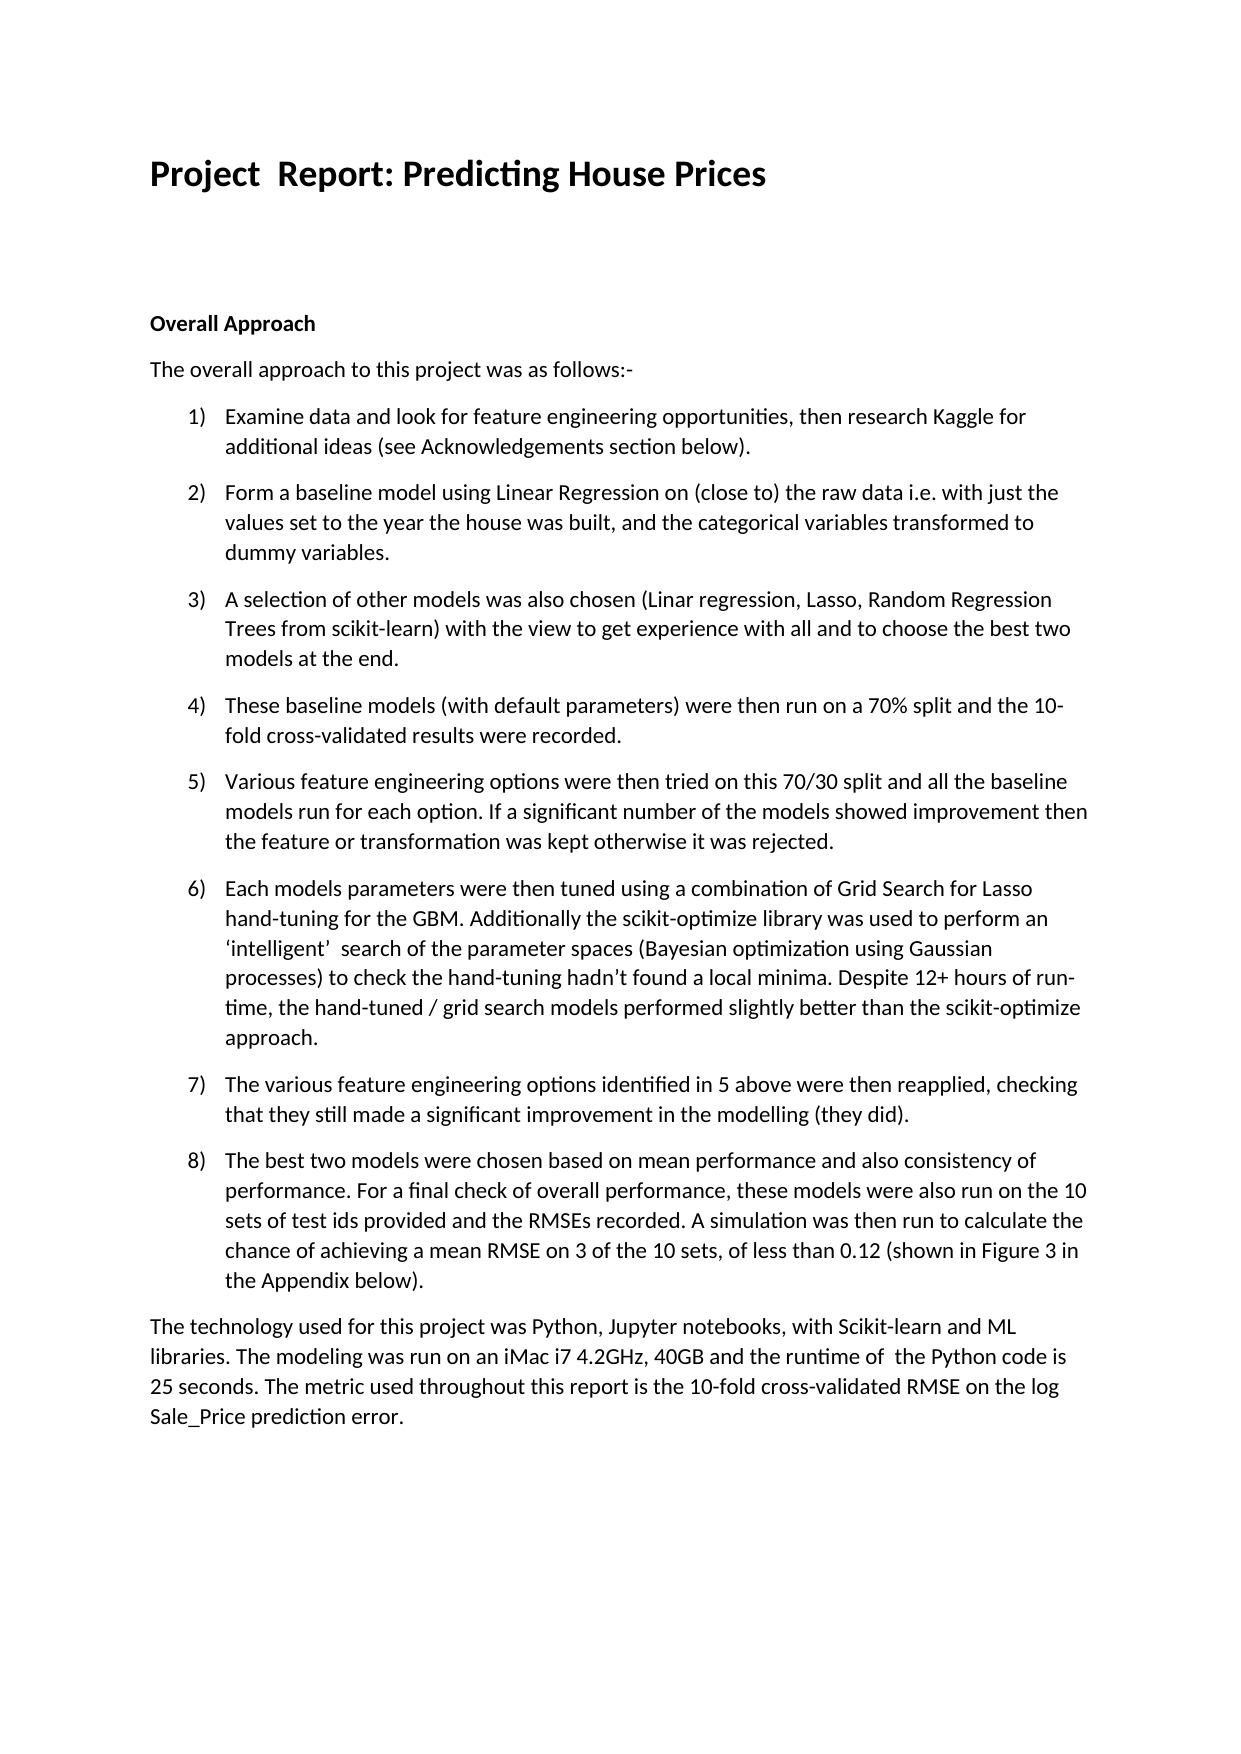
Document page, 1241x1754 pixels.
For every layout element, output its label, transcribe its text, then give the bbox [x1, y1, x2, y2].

list Form a baseline model using Linear Regression on (close to) the raw data i.e. with just the values set to the year the house was built, and the categorical variables transformed to dummy variables. [187, 478, 1090, 566]
text Project Report: Predicting House Prices [150, 150, 1090, 196]
text Overall Approach [150, 309, 1090, 337]
text The overall approach to this project was as follows:- [150, 355, 1090, 383]
text The technology used for this project was Python, Jupyter notebooks, with Scikit-learn and ML libraries. The modeling was run on an iMac i7 4.2GHz, 40GB and the runtime of the Python code is 25 seconds. The metric used throughout this report is the 10-fold cross-validated RMSE on the log Sale_Price prediction error. [150, 1312, 1090, 1430]
list Each models parameters were then tuned using a combination of Grid Search for Lasso hand-tuning for the GBM. Additionally the scikit-optimize library was used to perform an ‘intelligent’ search of the parameter spaces (Bayesian optimization using Gaussian processes) to check the hand-tuning hadn’t found a local minima. Despite 12+ hours of run-time, the hand-tuned / grid search models performed slightly better than the scikit-optimize approach. [187, 874, 1090, 1051]
list The best two models were chosen based on mean performance and also consistency of performance. For a final check of overall performance, these models were also run on the 10 sets of test ids provided and the RMSEs recorded. A simulation was then run to calculate the chance of achieving a mean RMSE on 3 of the 10 sets, of less than 0.12 (shown in Figure 3 in the Appendix below). [187, 1146, 1090, 1294]
list Examine data and look for feature engineering opportunities, then research Kaggle for additional ideas (see Acknowledgements section below). [187, 402, 1090, 460]
list Various feature engineering options were then tried on this 70/30 split and all the baseline models run for each option. If a significant number of the models showed improvement then the feature or transformation was kept otherwise it was rejected. [187, 767, 1090, 855]
list A selection of other models was also chosen (Linar regression, Lasso, Random Regression Trees from scikit-learn) with the view to get experience with all and to choose the best two models at the end. [187, 585, 1090, 672]
list The various feature engineering options identified in 5 above were then reapplied, checking that they still made a significant improvement in the modelling (they did). [187, 1070, 1090, 1128]
list These baseline models (with default parameters) were then run on a 70% split and the 10-fold cross-validated results were recorded. [187, 691, 1090, 749]
